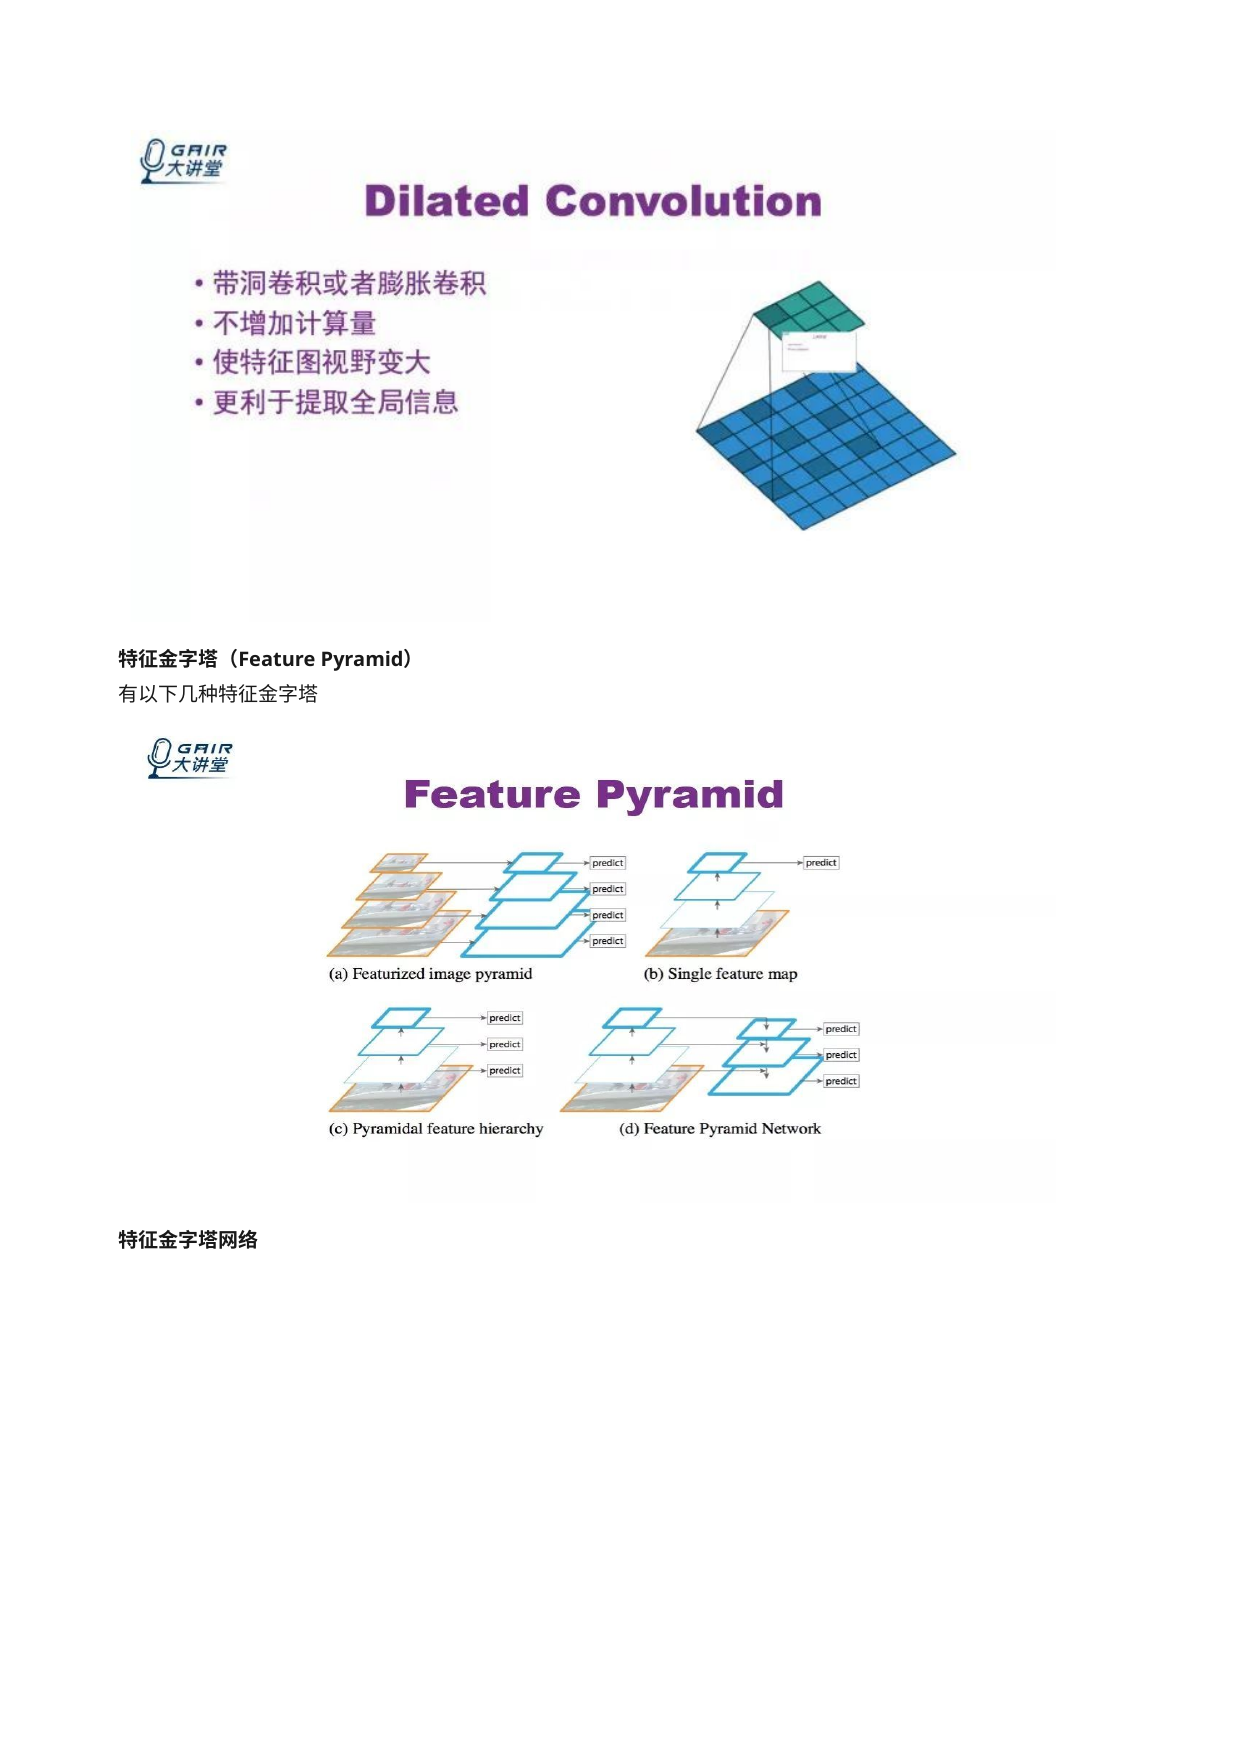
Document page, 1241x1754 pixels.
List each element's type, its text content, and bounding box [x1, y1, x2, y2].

picture [130, 725, 1057, 1203]
picture [130, 130, 1056, 622]
text 有以下几种特征金字塔 [118, 678, 1122, 707]
text 特征金字塔网络 [118, 1224, 1122, 1253]
text 特征金字塔（Feature Pyramid） [118, 643, 1122, 672]
